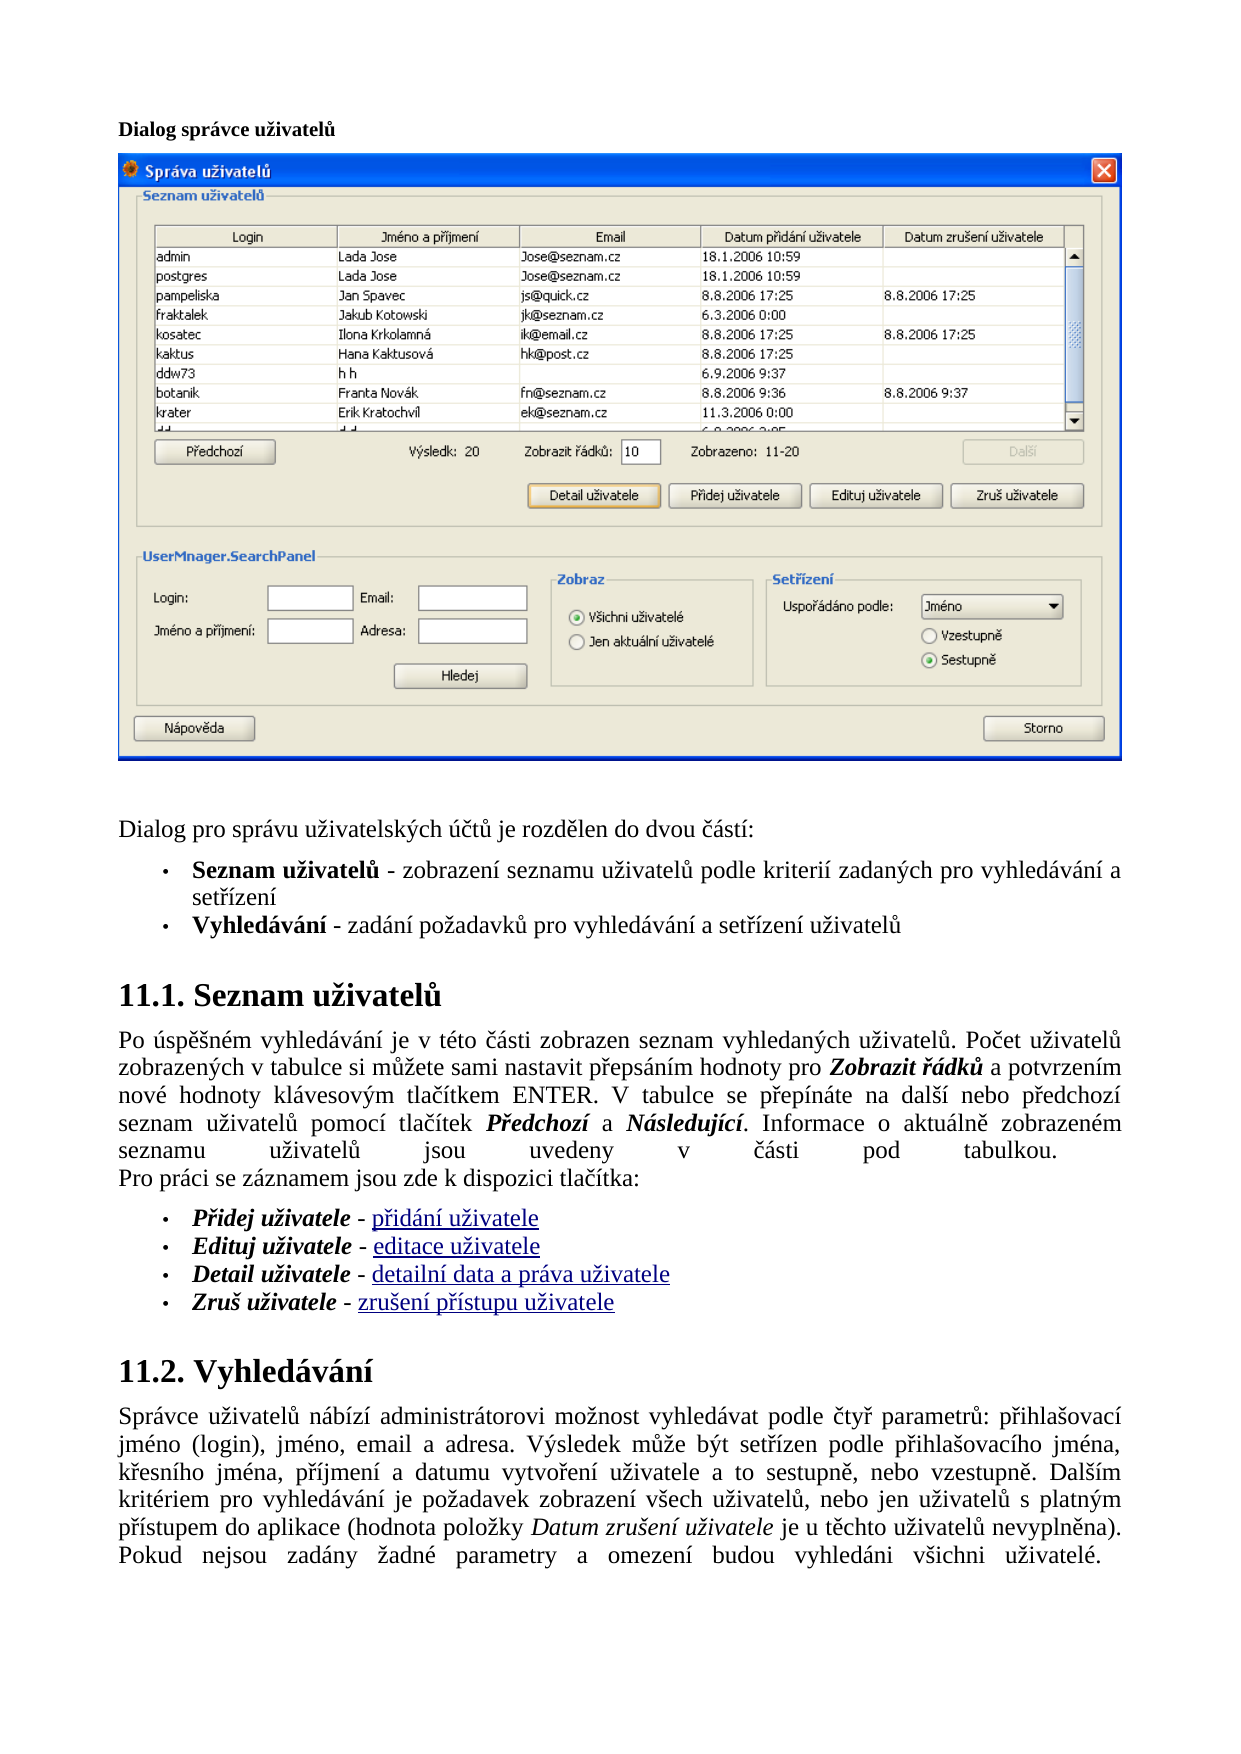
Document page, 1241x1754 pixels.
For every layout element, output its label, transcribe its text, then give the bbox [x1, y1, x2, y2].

list Zruš uživatele - zrušení přístupu uživatele [162, 1288, 1122, 1315]
list Detail uživatele - detailní data a práva uživatele [162, 1260, 1122, 1288]
text Dialog pro správu uživatelských účtů je rozdělen do dvou částí: [118, 761, 1122, 843]
subtitle 11.1. Seznam uživatelů [118, 976, 1122, 1013]
subtitle 11.2. Vyhledávání [118, 1353, 1122, 1390]
picture [118, 153, 1122, 761]
list Edituj uživatele - editace uživatele [162, 1232, 1122, 1260]
list Přidej uživatele - přidání uživatele [162, 1204, 1122, 1232]
text Správce uživatelů nábízí administrátorovi možnost vyhledávat podle čtyř parametrů: přihlašovací jméno (login), jméno, email a adresa. Výsledek může být setřízen podle přihlašovacího jména, křesního jména, příjmení a datumu vytvoření uživatele a to sestupně, nebo vzestupně. Dalším kritériem pro vyhledávání je požadavek zobrazení všech uživatelů, nebo jen uživatelů s platným přístupem do aplikace (hodnota položky Datum zrušení uživatele je u těchto uživatelů nevyplněna). Pokud nejsou zadány žadné parametry a omezení budou vyhledáni všichni uživatelé. [118, 1402, 1122, 1596]
subtitle Dialog správce uživatelů [118, 118, 1122, 141]
list Seznam uživatelů - zobrazení seznamu uživatelů podle kriterií zadaných pro vyhledávání a setřízení [162, 856, 1122, 911]
text Po úspěšném vyhledávání je v této části zobrazen seznam vyhledaných uživatelů. Počet uživatelů zobrazených v tabulce si můžete sami nastavit přepsáním hodnoty pro Zobrazit řádků a potvrzením nové hodnoty klávesovým tlačítkem ENTER. V tabulce se přepínáte na další nebo předchozí seznam uživatelů pomocí tlačítek Předchozí a Následující. Informace o aktuálně zobrazeném seznamu uživatelů jsou uvedeny v části pod tabulkou. Pro práci se záznamem jsou zde k dispozici tlačítka: [118, 1026, 1122, 1192]
list Vyhledávání - zadání požadavků pro vyhledávání a setřízení uživatelů [162, 911, 1122, 939]
